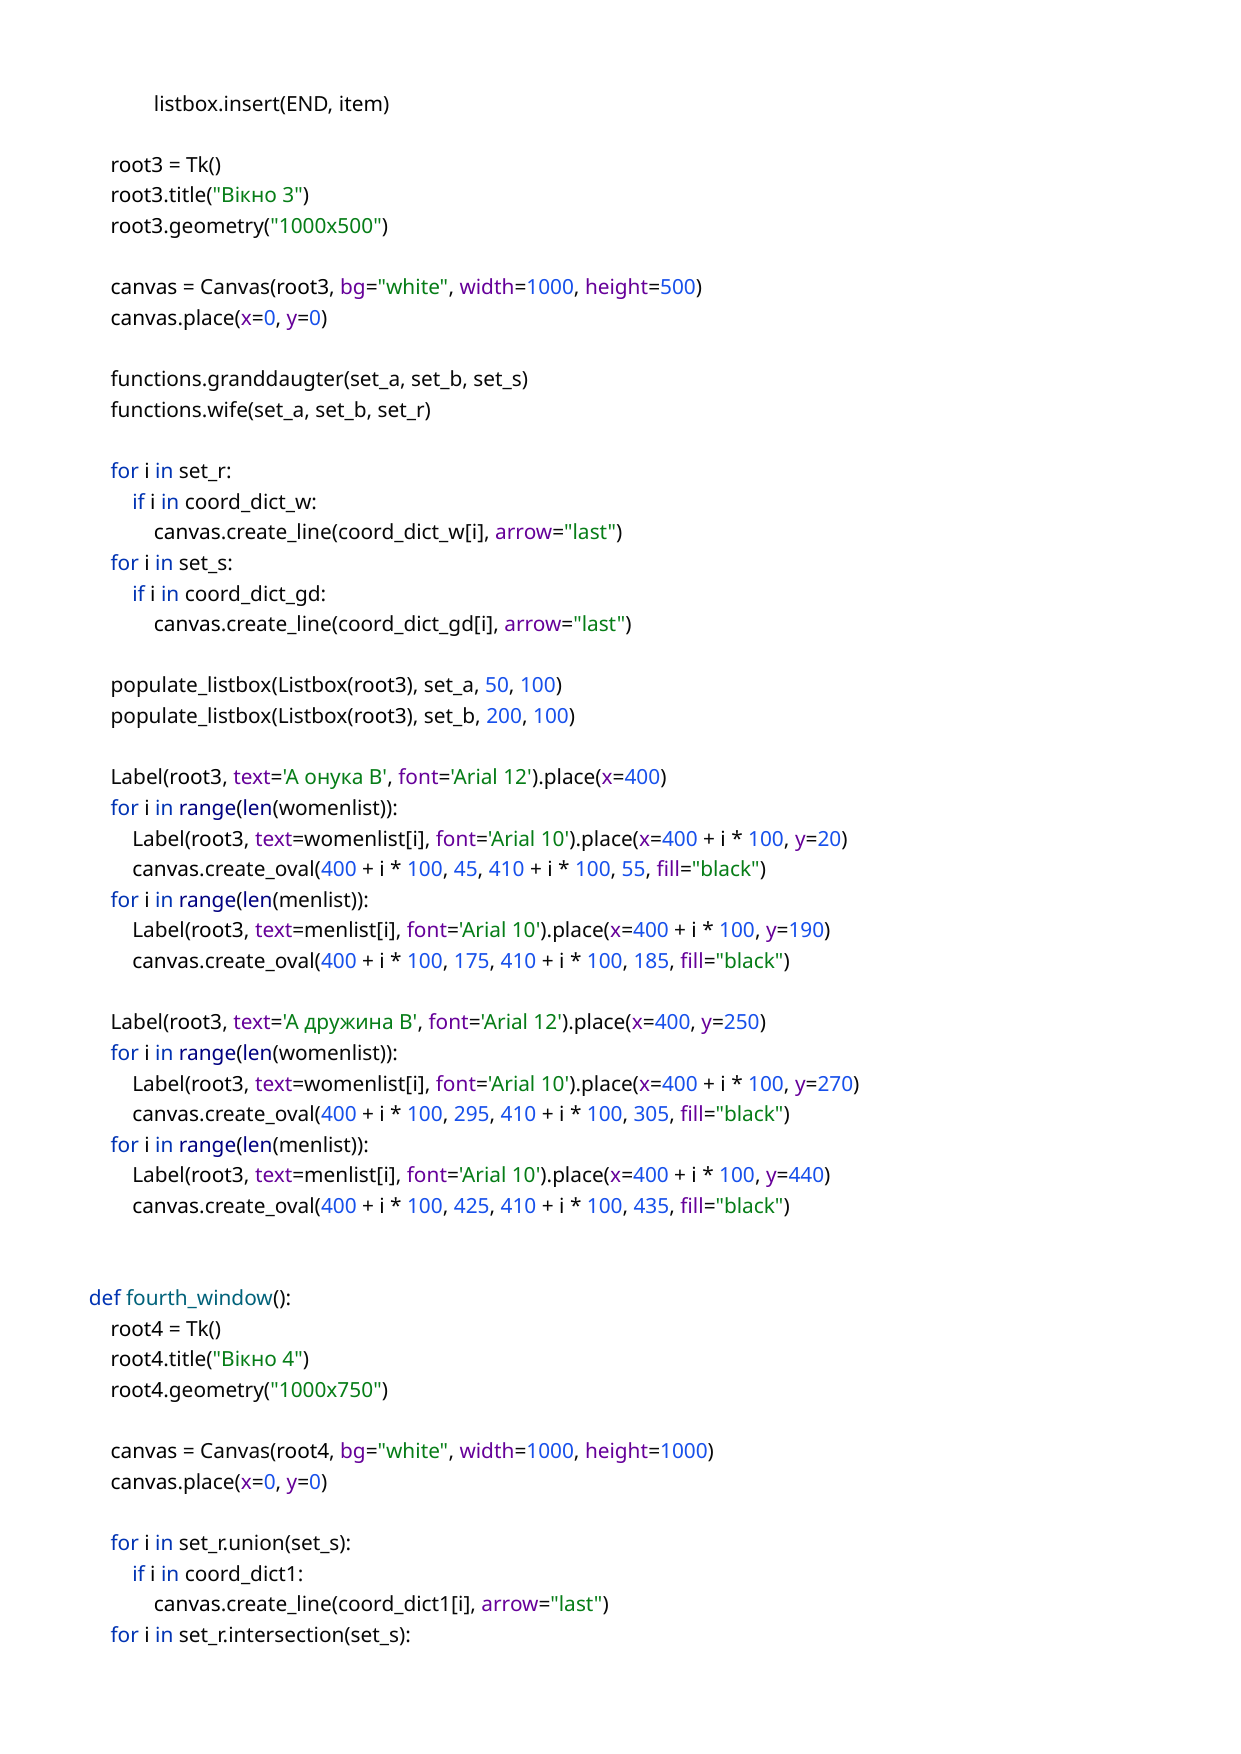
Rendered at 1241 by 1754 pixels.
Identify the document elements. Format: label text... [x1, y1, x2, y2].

text listbox.insert(END, item) root3 = Tk() root3.title("Вікно 3") root3.geometry("1000x500") canvas = Canvas(root3, bg="white", width=1000, height=500) canvas.place(x=0, y=0) functions.granddaugter(set_a, set_b, set_s) functions.wife(set_a, set_b, set_r) for i in set_r: if i in coord_dict_w: canvas.create_line(coord_dict_w[i], arrow="last") for i in set_s: if i in coord_dict_gd: canvas.create_line(coord_dict_gd[i], arrow="last") populate_listbox(Listbox(root3), set_a, 50, 100) populate_listbox(Listbox(root3), set_b, 200, 100) Label(root3, text='A онука В', font='Arial 12').place(x=400) for i in range(len(womenlist)): Label(root3, text=womenlist[i], font='Arial 10').place(x=400 + i * 100, y=20) canvas.create_oval(400 + i * 100, 45, 410 + i * 100, 55, fill="black") for i in range(len(menlist)): Label(root3, text=menlist[i], font='Arial 10').place(x=400 + i * 100, y=190) canvas.create_oval(400 + i * 100, 175, 410 + i * 100, 185, fill="black") Label(root3, text='A дружина В', font='Arial 12').place(x=400, y=250) for i in range(len(womenlist)): Label(root3, text=womenlist[i], font='Arial 10').place(x=400 + i * 100, y=270) canvas.create_oval(400 + i * 100, 295, 410 + i * 100, 305, fill="black") for i in range(len(menlist)): Label(root3, text=menlist[i], font='Arial 10').place(x=400 + i * 100, y=440) canvas.create_oval(400 + i * 100, 425, 410 + i * 100, 435, fill="black") def fourth_window(): root4 = Tk() root4.title("Вікно 4") root4.geometry("1000x750") canvas = Canvas(root4, bg="white", width=1000, height=1000) canvas.place(x=0, y=0) for i in set_r.union(set_s): if i in coord_dict1: canvas.create_line(coord_dict1[i], arrow="last") for i in set_r.intersection(set_s): [89, 89, 1152, 1648]
